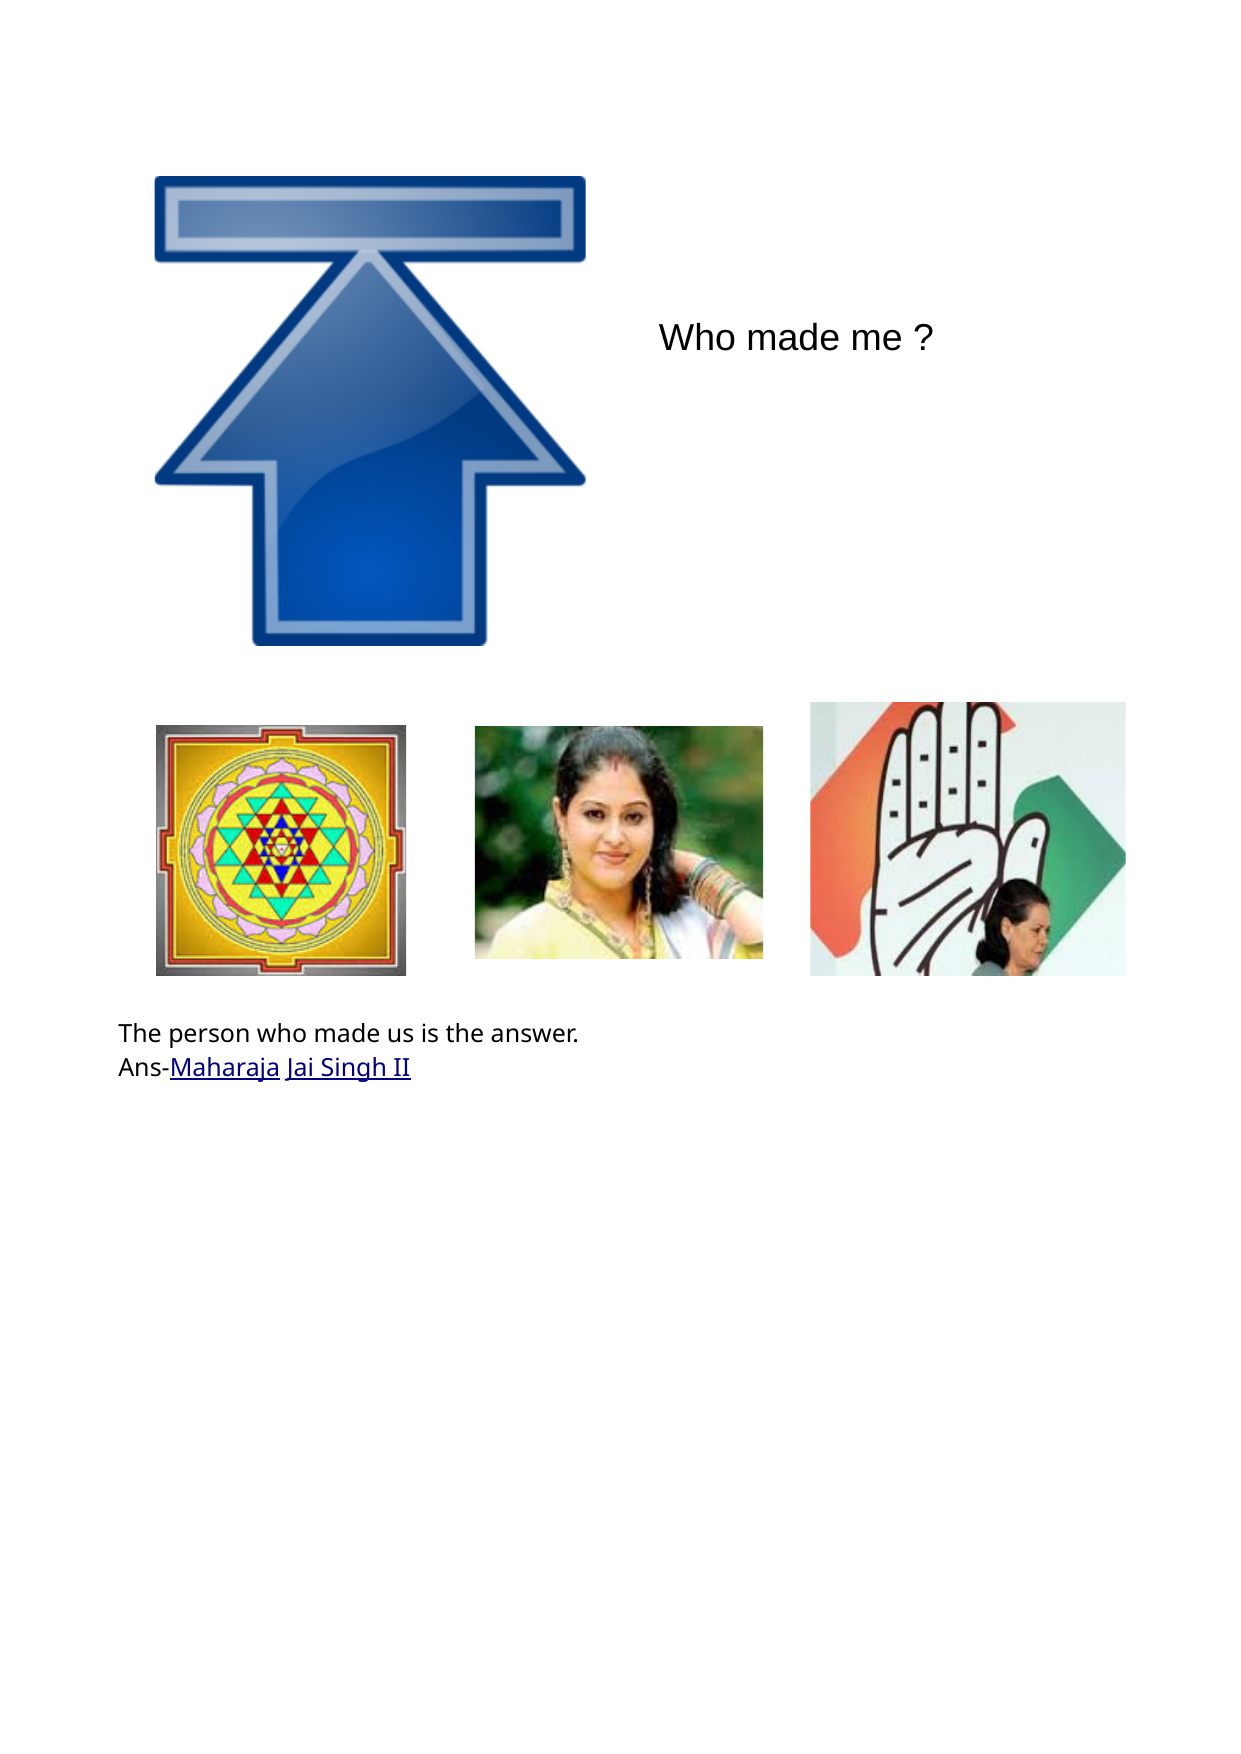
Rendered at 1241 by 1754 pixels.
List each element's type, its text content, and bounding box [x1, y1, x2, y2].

picture [810, 702, 1126, 976]
picture [474, 726, 764, 959]
text Ans-Maharaja Jai Singh II [118, 1049, 1122, 1083]
title [118, 316, 154, 359]
title Who made me ? [586, 316, 1122, 359]
picture [156, 725, 407, 976]
text The person who made us is the answer. [118, 1015, 1122, 1049]
picture [154, 176, 586, 646]
